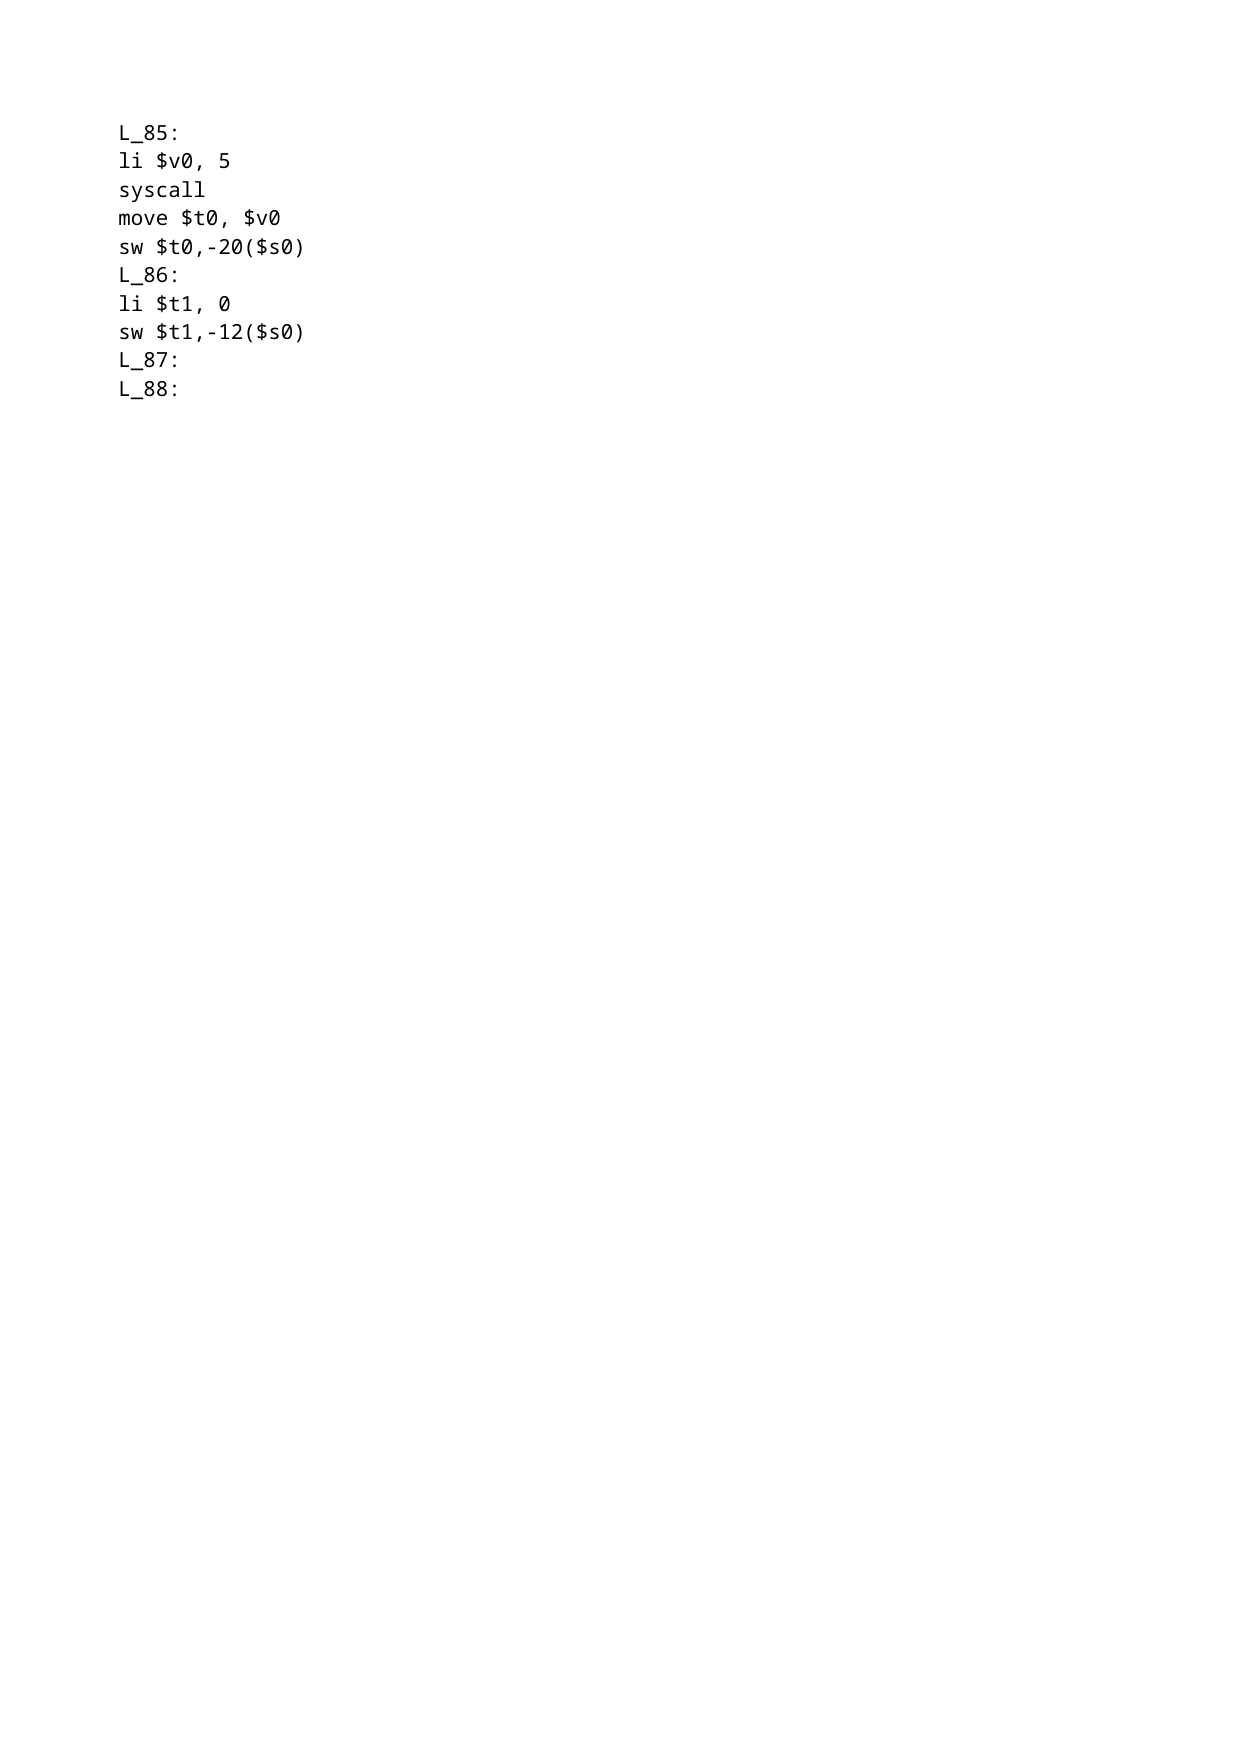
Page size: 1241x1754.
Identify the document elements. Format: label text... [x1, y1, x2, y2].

text li $t1, 0 [118, 289, 1122, 317]
text li $v0, 5 [118, 147, 1122, 175]
text sw $t1,-12($s0) [118, 317, 1122, 346]
text sw $t0,-20($s0) [118, 232, 1122, 260]
text L_87: [118, 346, 1122, 374]
text L_88: [118, 374, 1122, 402]
text syscall [118, 175, 1122, 203]
text L_85: [118, 118, 1122, 147]
text L_86: [118, 260, 1122, 289]
text move $t0, $v0 [118, 203, 1122, 232]
